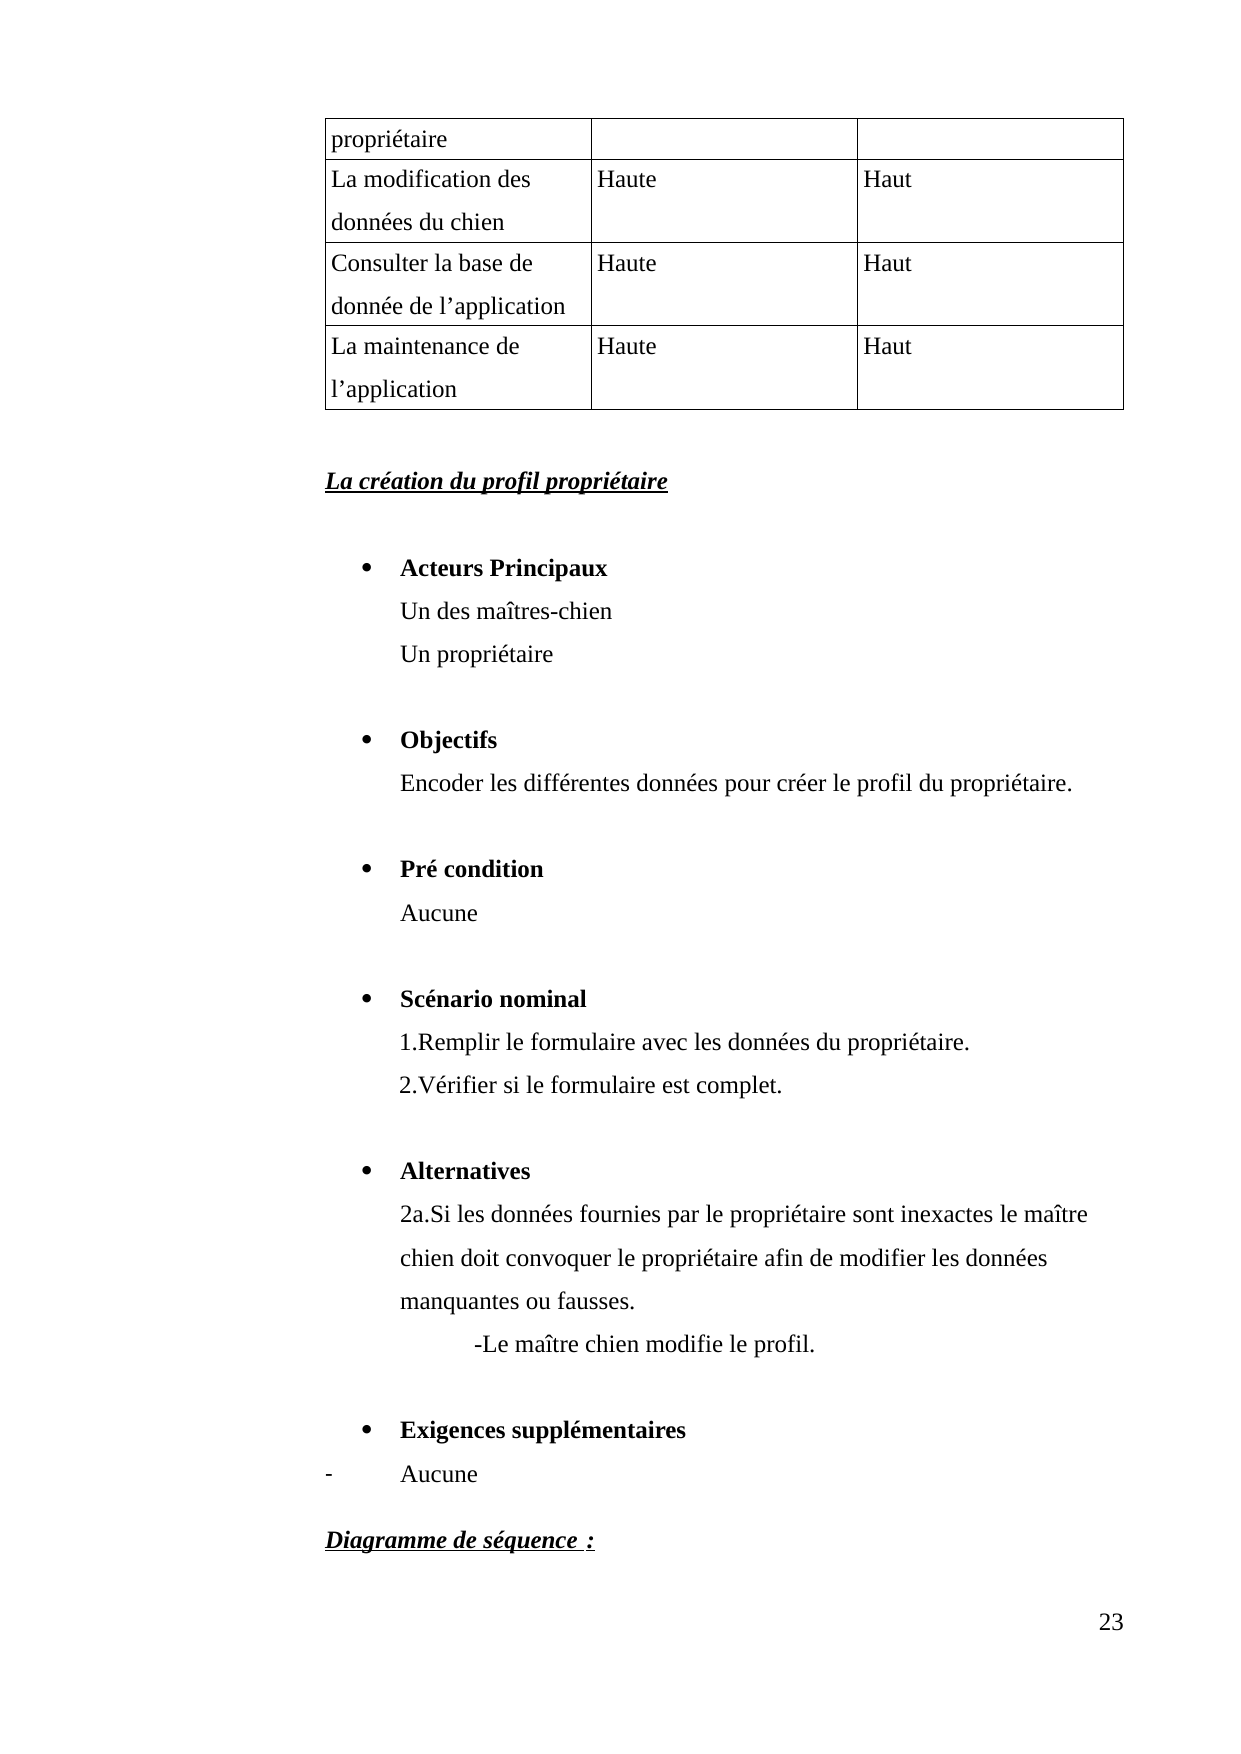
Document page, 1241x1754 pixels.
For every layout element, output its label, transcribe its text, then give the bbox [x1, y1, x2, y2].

table_cell propriétaire [326, 119, 591, 158]
list Aucune [400, 898, 1123, 926]
table_cell Haute [592, 326, 857, 409]
list Un propriétaire [400, 639, 1123, 668]
table_cell La modification des données du chien [326, 160, 591, 242]
list 2a.Si les données fournies par le propriétaire sont inexactes le maître chien doit convoquer le propriétaire afin de modifier les données manquantes ou fausses. [400, 1199, 1123, 1314]
list Exigences supplémentaires [362, 1415, 1123, 1444]
list Objectifs [362, 725, 1123, 754]
table_cell La maintenance de l’application [326, 326, 591, 409]
table_cell Haut [858, 243, 1123, 325]
table_cell Haut [858, 160, 1123, 242]
list Alternatives [362, 1156, 1123, 1185]
list Encoder les différentes données pour créer le profil du propriétaire. [400, 768, 1123, 797]
text La création du profil propriétaire [325, 466, 1123, 495]
table_cell [858, 119, 1123, 158]
list 2.Vérifier si le formulaire est complet. [325, 1070, 1123, 1099]
table_cell Haut [858, 326, 1123, 409]
list -Le maître chien modifie le profil. [400, 1329, 1123, 1358]
list Pré condition [362, 854, 1123, 883]
list Acteurs Principaux [362, 553, 1123, 581]
text Diagramme de séquence : [325, 1525, 1123, 1553]
table_cell Consulter la base de donnée de l’application [326, 243, 591, 325]
list 1.Remplir le formulaire avec les données du propriétaire. [325, 1027, 1123, 1056]
list Un des maîtres-chien [400, 596, 1123, 624]
table_cell Haute [592, 243, 857, 325]
table_cell Haute [592, 160, 857, 242]
table_cell [592, 119, 857, 158]
list Scénario nominal [362, 984, 1123, 1013]
list Aucune [325, 1458, 1123, 1489]
